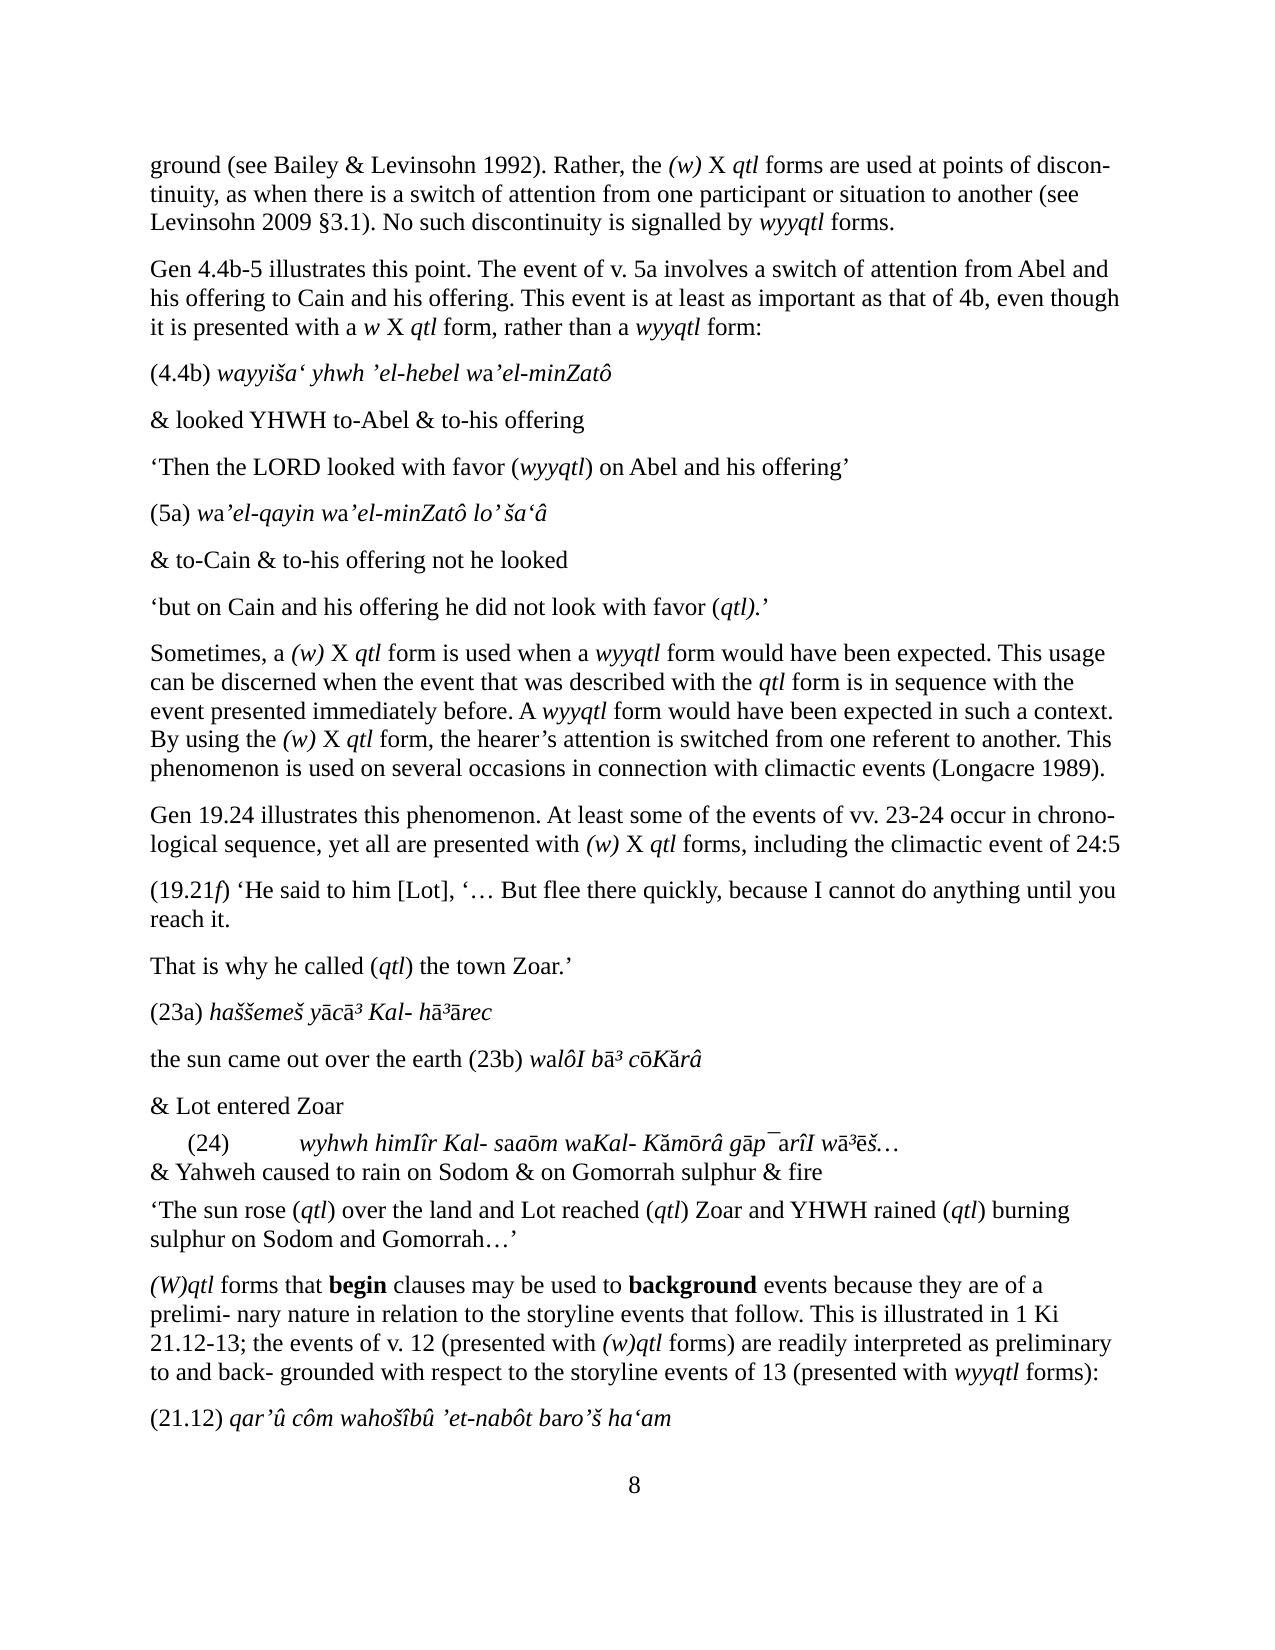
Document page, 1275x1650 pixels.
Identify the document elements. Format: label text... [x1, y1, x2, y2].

text ‘The sun rose (qtl) over the land and Lot reached (qtl) Zoar and YHWH rained (qtl) burning sulphur on Sodom and Gomorrah…’ [150, 1195, 1125, 1252]
text (4.4b) wayyiša‘ yhwh ’el-hebel wa’el-minZatô [150, 358, 1125, 387]
text & looked YHWH to-Abel & to-his offering [150, 405, 1125, 434]
text Gen 4.4b-5 illustrates this point. The event of v. 5a involves a switch of attention from Abel and his offering to Cain and his offering. This event is at least as important as that of 4b, even though it is presented with a w X qtl form, rather than a wyyqtl form: [150, 254, 1125, 340]
list wyhwh himIîr Kal- saaōm waKal- Kămōrâ gāp¯arîI wā³ēš… [187, 1128, 1125, 1157]
text Sometimes, a (w) X qtl form is used when a wyyqtl form would have been expected. This usage can be discerned when the event that was described with the qtl form is in sequence with the event presented immediately before. A wyyqtl form would have been expected in such a context. By using the (w) X qtl form, the hearer’s attention is switched from one referent to another. This phenomenon is used on several occasions in connection with climactic events (Longacre 1989). [150, 638, 1125, 782]
text ground (see Bailey & Levinsohn 1992). Rather, the (w) X qtl forms are used at points of discon- tinuity, as when there is a switch of attention from one participant or situation to another (see Levinsohn 2009 §3.1). No such discontinuity is signalled by wyyqtl forms. [150, 150, 1125, 236]
text ‘Then the LORD looked with favor (wyyqtl) on Abel and his offering’ [150, 452, 1125, 480]
text (W)qtl forms that begin clauses may be used to background events because they are of a prelimi- nary nature in relation to the storyline events that follow. This is illustrated in 1 Ki 21.12-13; the events of v. 12 (presented with (w)qtl forms) are readily interpreted as preliminary to and back- grounded with respect to the storyline events of 13 (presented with wyyqtl forms): [150, 1270, 1125, 1385]
text (19.21f) ‘He said to him [Lot], ‘… But flee there quickly, because I cannot do anything until you reach it. [150, 875, 1125, 933]
text & Lot entered Zoar [150, 1091, 1125, 1119]
text (21.12) qar’û côm wahošîbû ’et-nabôt baro’š ha‘am [150, 1403, 1125, 1432]
text That is why he called (qtl) the town Zoar.’ [150, 951, 1125, 979]
text ‘but on Cain and his offering he did not look with favor (qtl).’ [150, 592, 1125, 620]
text (5a) wa’el-qayin wa’el-minZatô lo’ ša‘â [150, 498, 1125, 527]
text & Yahweh caused to rain on Sodom & on Gomorrah sulphur & fire [150, 1157, 1125, 1186]
text (23a) haššemeš yācā³ Kal- hā³ārec [150, 997, 1125, 1026]
text Gen 19.24 illustrates this phenomenon. At least some of the events of vv. 23-24 occur in chrono- logical sequence, yet all are presented with (w) X qtl forms, including the climactic event of 24:5 [150, 800, 1125, 857]
text & to-Cain & to-his offering not he looked [150, 545, 1125, 574]
text the sun came out over the earth (23b) walôI bā³ cōKărâ [150, 1044, 1125, 1073]
